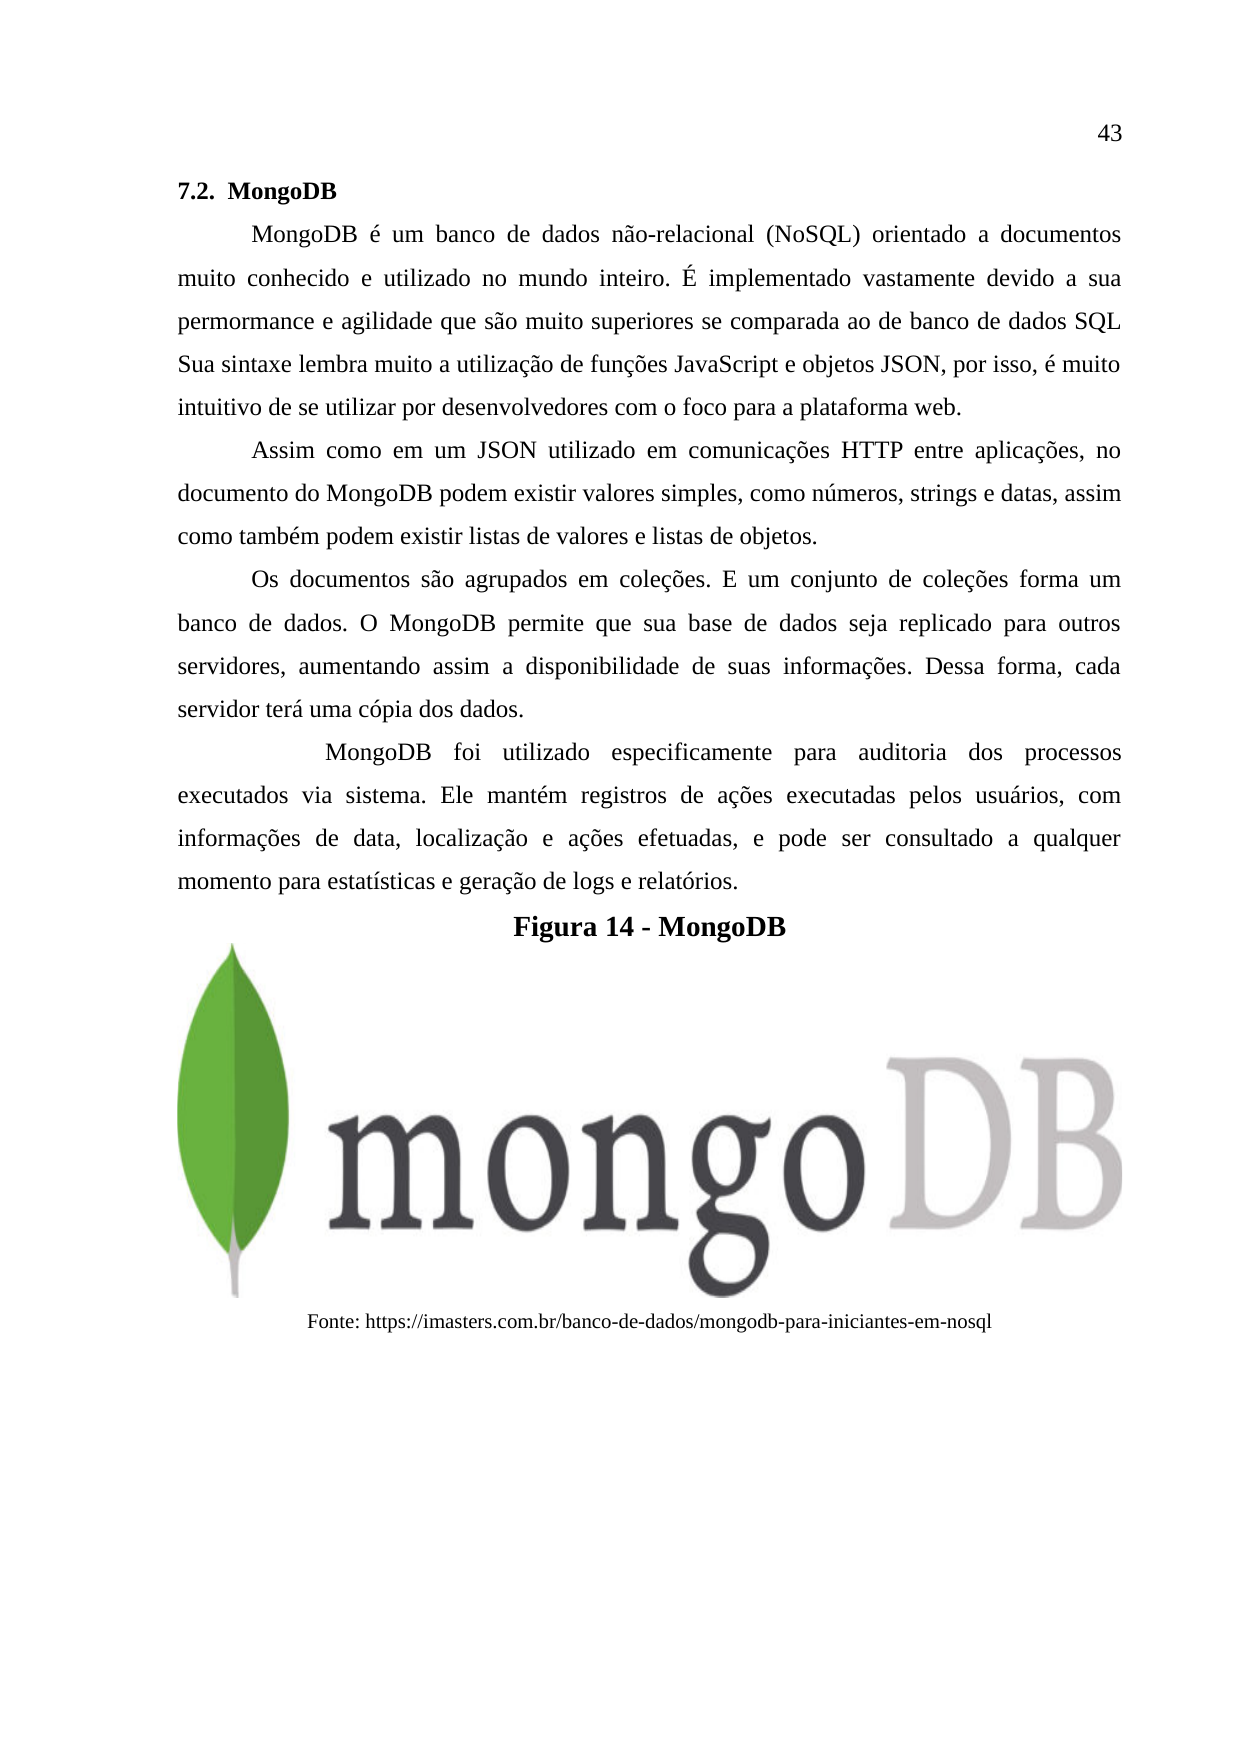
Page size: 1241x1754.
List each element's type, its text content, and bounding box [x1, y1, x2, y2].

text Assim como em um JSON utilizado em comunicações HTTP entre aplicações, no documento do MongoDB podem existir valores simples, como números, strings e datas, assim como também podem existir listas de valores e listas de objetos. [177, 435, 1122, 550]
text Os documentos são agrupados em coleções. E um conjunto de coleções forma um banco de dados. O MongoDB permite que sua base de dados seja replicado para outros servidores, aumentando assim a disponibilidade de suas informações. Dessa forma, cada servidor terá uma cópia dos dados. [177, 564, 1122, 723]
subtitle MongoDB [177, 176, 1122, 205]
text Figura 14 - MongoDB [177, 909, 1122, 943]
picture [177, 943, 1123, 1298]
text MongoDB foi utilizado especificamente para auditoria dos processos executados via sistema. Ele mantém registros de ações executadas pelos usuários, com informações de data, localização e ações efetuadas, e pode ser consultado a qualquer momento para estatísticas e geração de logs e relatórios. [177, 737, 1122, 895]
text MongoDB é um banco de dados não-relacional (NoSQL) orientado a documentos muito conhecido e utilizado no mundo inteiro. É implementado vastamente devido a sua permormance e agilidade que são muito superiores se comparada ao de banco de dados SQL Sua sintaxe lembra muito a utilização de funções JavaScript e objetos JSON, por isso, é muito intuitivo de se utilizar por desenvolvedores com o foco para a plataforma web. [177, 219, 1122, 421]
text Fonte: https://imasters.com.br/banco-de-dados/mongodb-para-iniciantes-em-nosql [177, 1298, 1122, 1333]
